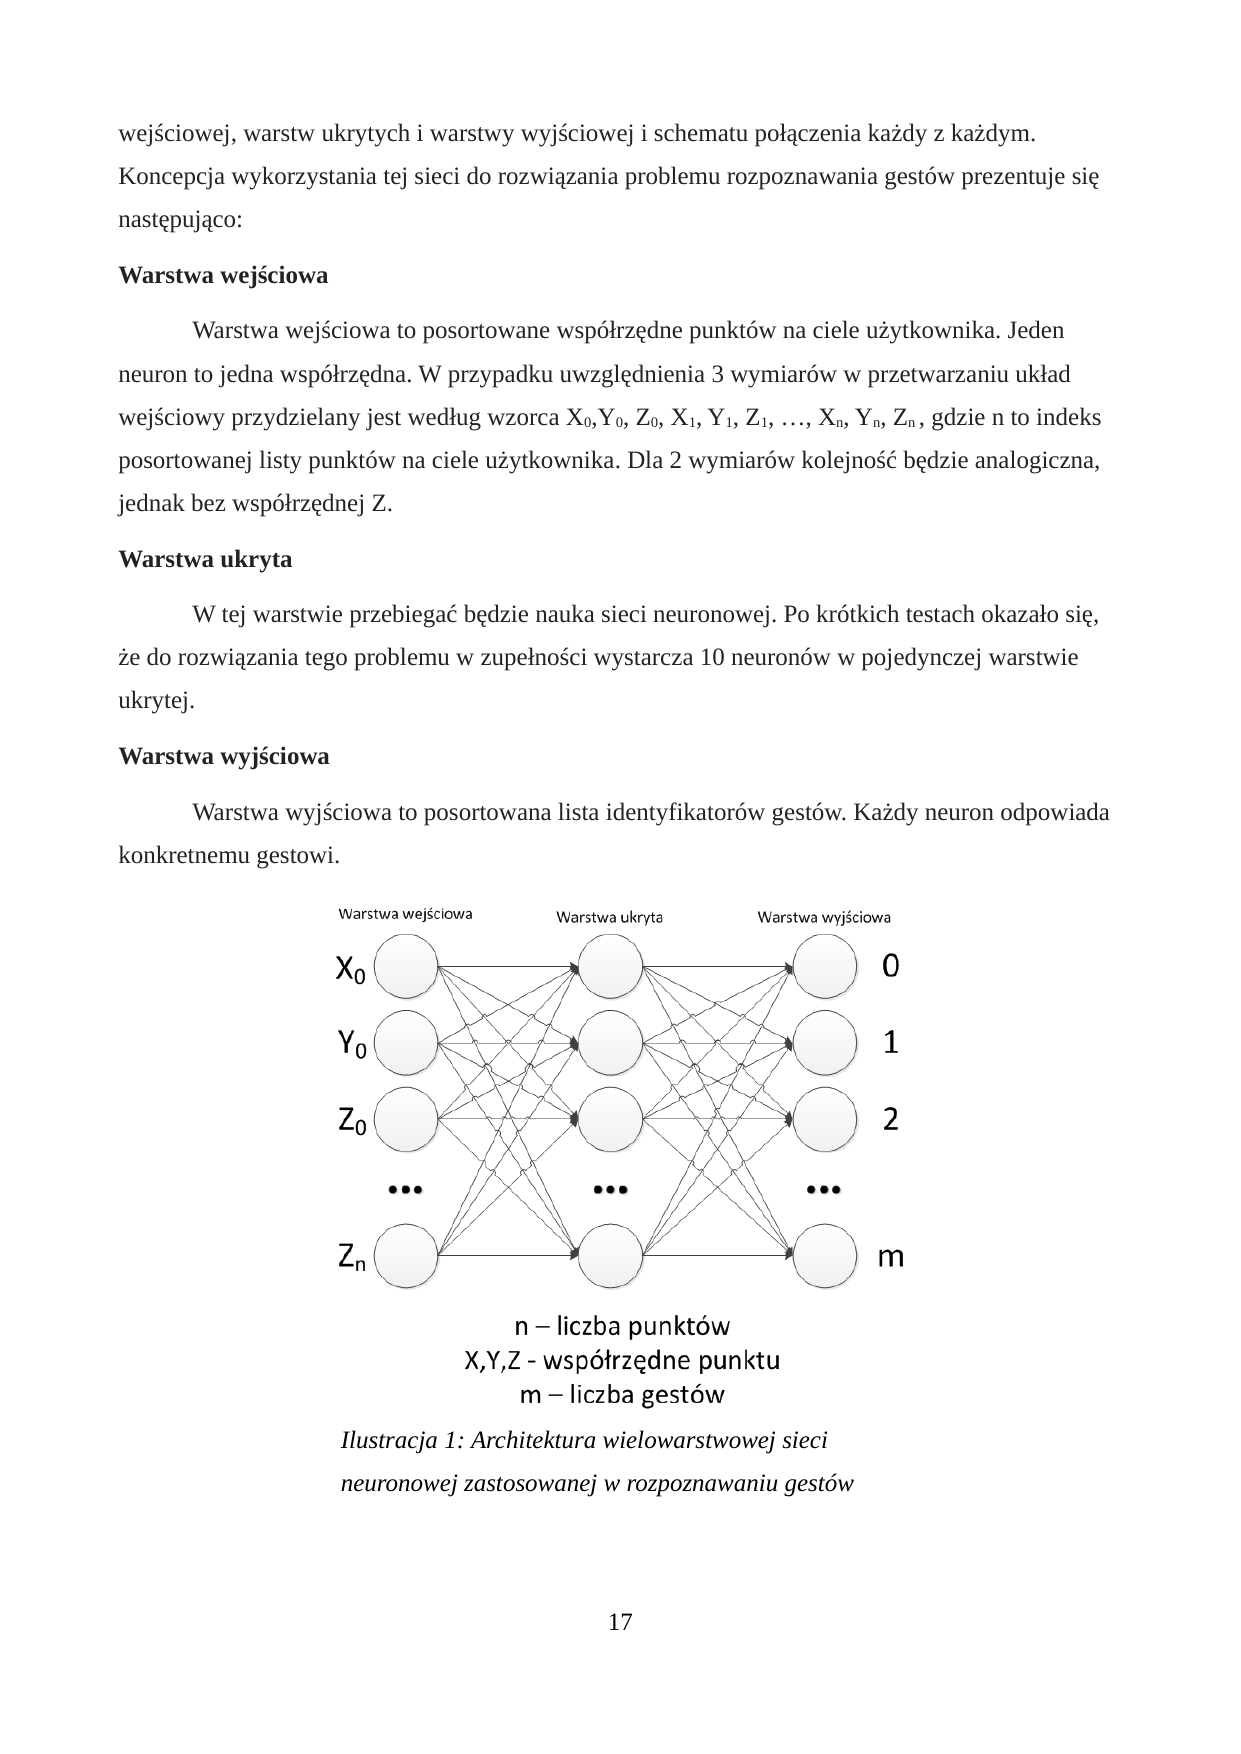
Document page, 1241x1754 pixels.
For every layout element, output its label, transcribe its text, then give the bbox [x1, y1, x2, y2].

text W tej warstwie przebiegać będzie nauka sieci neuronowej. Po krótkich testach okazało się, że do rozwiązania tego problemu w zupełności wystarcza 10 neuronów w pojedynczej warstwie ukrytej. [118, 599, 1122, 714]
text Warstwa wejściowa to posortowane współrzędne punktów na ciele użytkownika. Jeden neuron to jedna współrzędna. W przypadku uwzględnienia 3 wymiarów w przetwarzaniu układ wejściowy przydzielany jest według wzorca X0,Y0, Z0, X1, Y1, Z1, …, Xn, Yn, Zn , gdzie n to indeks posortowanej listy punktów na ciele użytkownika. Dla 2 wymiarów kolejność będzie analogiczna, jednak bez współrzędnej Z. [118, 316, 1122, 517]
picture [335, 901, 905, 1411]
text Warstwa wyjściowa [118, 741, 1122, 770]
text Warstwa wejściowa [118, 260, 1122, 289]
text Warstwa wyjściowa to posortowana lista identyfikatorów gestów. Każdy neuron odpowiada konkretnemu gestowi. [118, 797, 1122, 869]
text Warstwa ukryta [118, 544, 1122, 572]
text Ilustracja 1: Architektura wielowarstwowej sieci neuronowej zastosowanej w rozpoznawaniu gestów [341, 1411, 899, 1497]
text wejściowej, warstw ukrytych i warstwy wyjściowej i schematu połączenia każdy z każdym. Koncepcja wykorzystania tej sieci do rozwiązania problemu rozpoznawania gestów prezentuje się następująco: [118, 118, 1122, 233]
